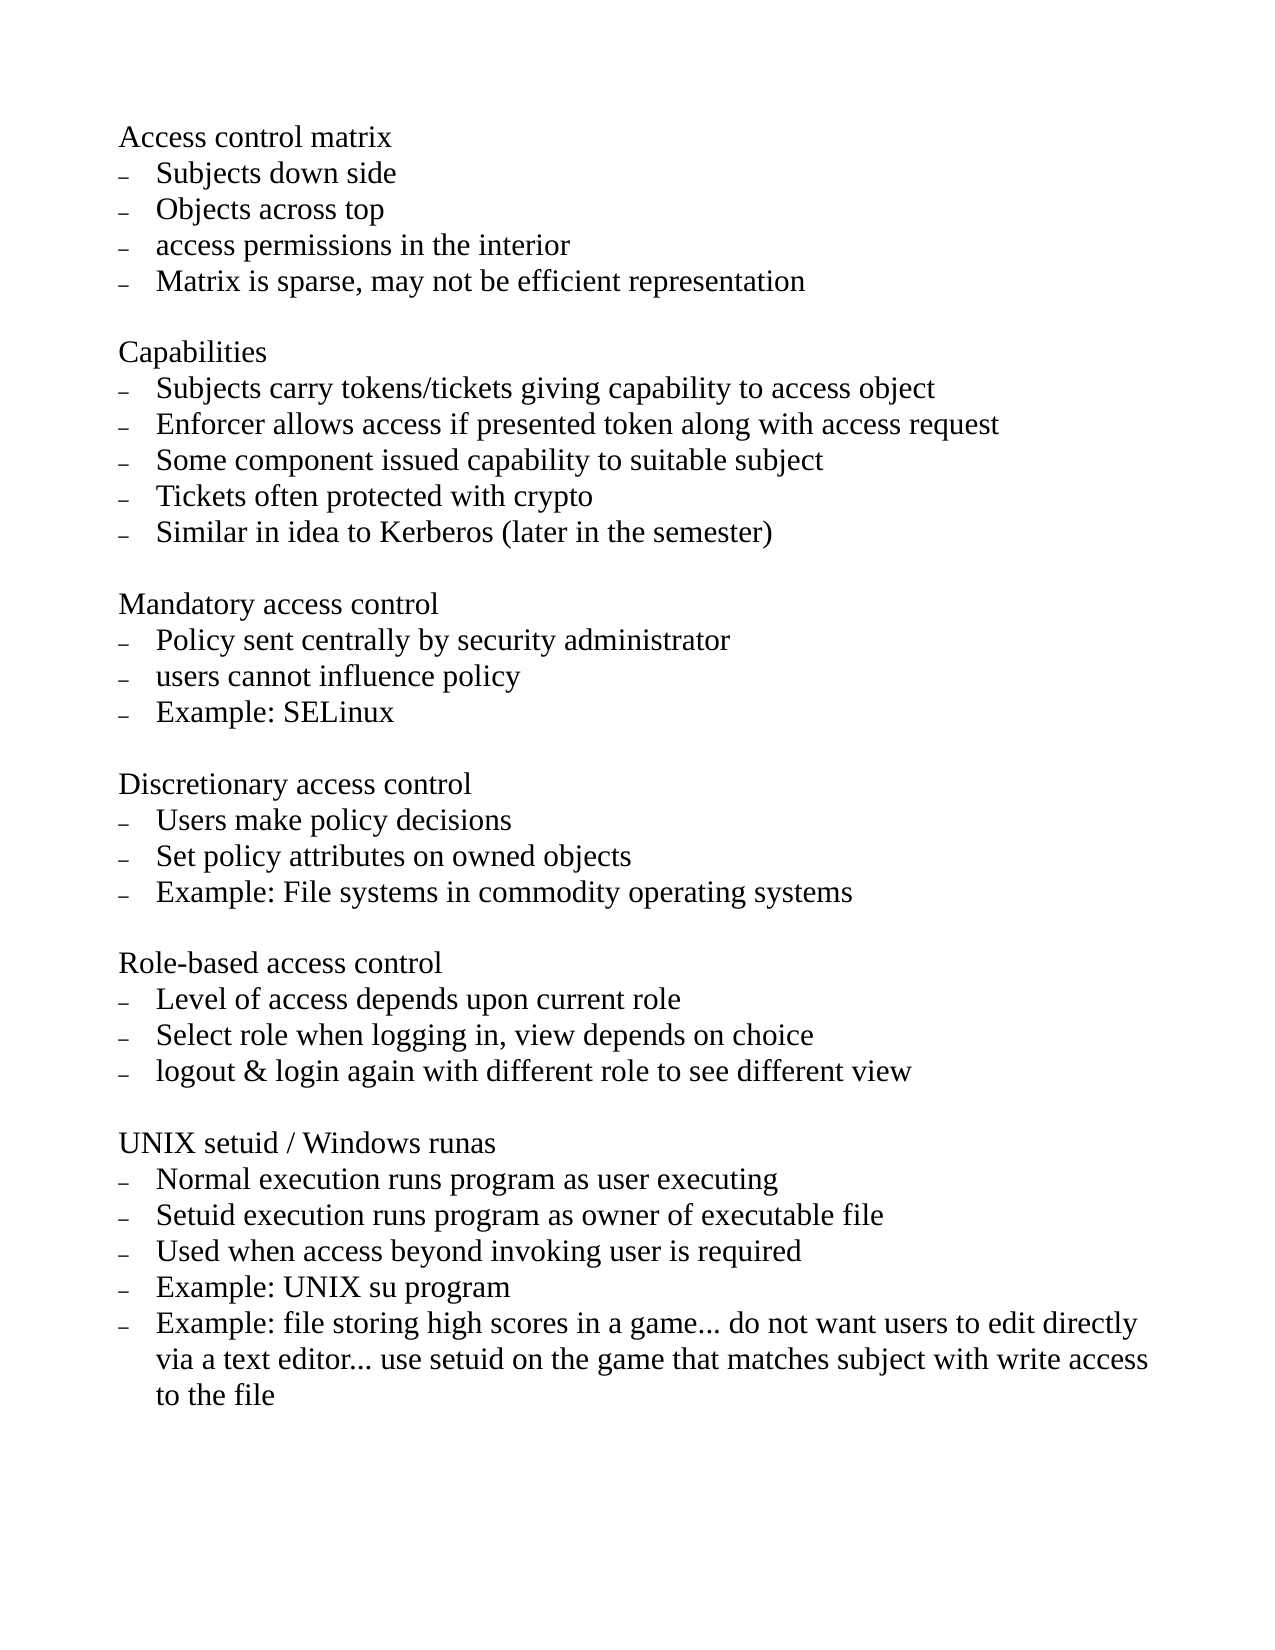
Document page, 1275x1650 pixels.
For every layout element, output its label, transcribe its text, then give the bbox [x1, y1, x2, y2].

text Discretionary access control [118, 765, 1157, 801]
list Some component issued capability to suitable subject [118, 442, 1157, 477]
list Objects across top [118, 190, 1157, 226]
text Access control matrix [118, 118, 1157, 154]
list Similar in idea to Kerberos (later in the semester) [118, 513, 1157, 549]
list Tickets often protected with crypto [118, 477, 1157, 513]
list Enforcer allows access if presented token along with access request [118, 406, 1157, 442]
list Example: File systems in commodity operating systems [118, 873, 1157, 909]
text Role-based access control [118, 945, 1157, 981]
list Policy sent centrally by security administrator [118, 621, 1157, 657]
list Used when access beyond invoking user is required [118, 1232, 1157, 1268]
text UNIX setuid / Windows runas [118, 1124, 1157, 1160]
list Select role when logging in, view depends on choice [118, 1017, 1157, 1052]
list Users make policy decisions [118, 801, 1157, 837]
list Subjects down side [118, 154, 1157, 190]
list Normal execution runs program as user executing [118, 1160, 1157, 1196]
list users cannot influence policy [118, 657, 1157, 693]
list Example: file storing high scores in a game... do not want users to edit directly via a text editor... use setuid on the game that matches subject with write access to the file [118, 1304, 1157, 1412]
list Set policy attributes on owned objects [118, 837, 1157, 873]
list Subjects carry tokens/tickets giving capability to access object [118, 370, 1157, 406]
list logout & login again with different role to see different view [118, 1052, 1157, 1088]
list Setuid execution runs program as owner of executable file [118, 1196, 1157, 1232]
list Level of access depends upon current role [118, 981, 1157, 1017]
text Capabilities [118, 334, 1157, 370]
list access permissions in the interior [118, 226, 1157, 262]
text Mandatory access control [118, 585, 1157, 621]
list Matrix is sparse, may not be efficient representation [118, 262, 1157, 298]
list Example: UNIX su program [118, 1268, 1157, 1304]
list Example: SELinux [118, 693, 1157, 729]
